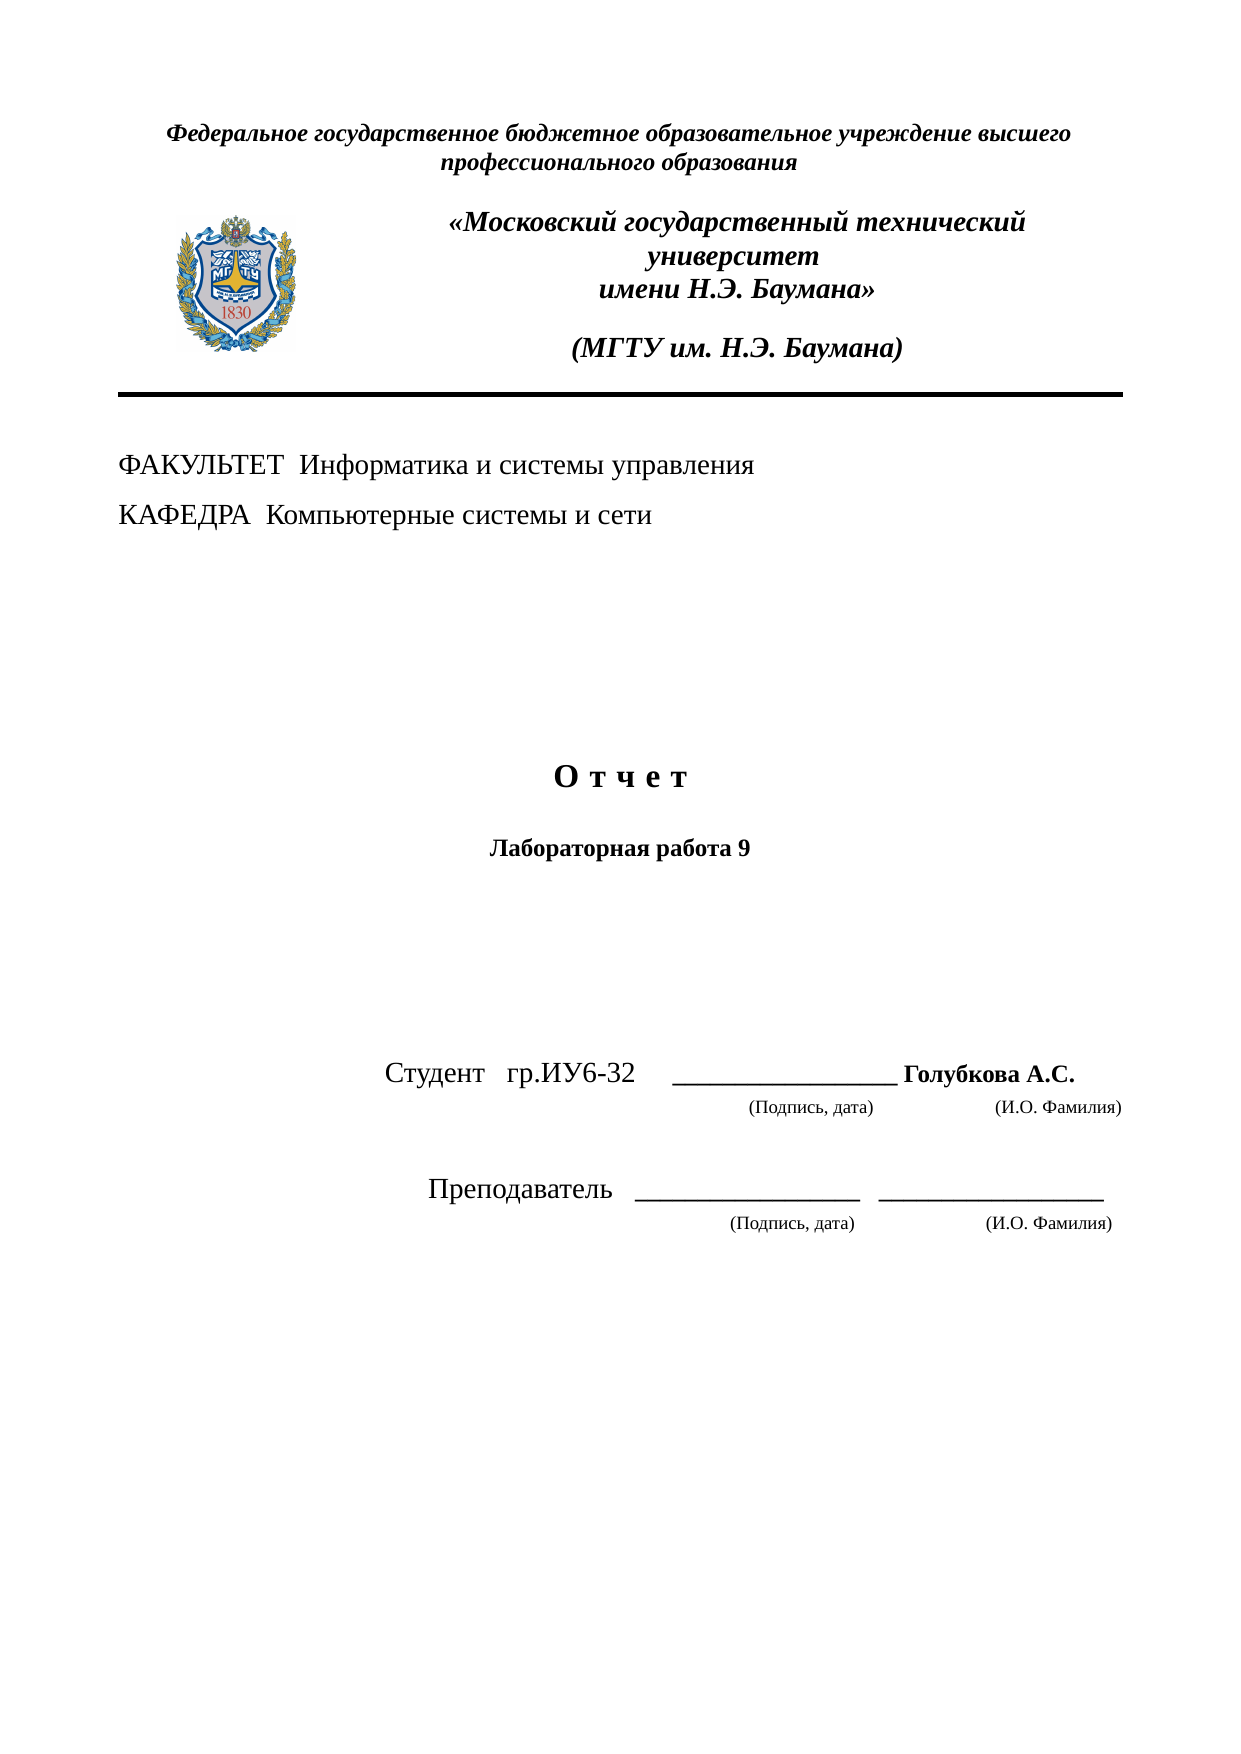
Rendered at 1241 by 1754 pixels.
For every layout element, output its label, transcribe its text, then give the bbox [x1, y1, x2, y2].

table_header «Московский государственный технический университет имени Н.Э. Баумана» (МГТУ им. Н.Э. Баумана) [354, 176, 1123, 392]
text Студент гр.ИУ6-32 __________________ Голубкова А.С. [118, 1058, 1075, 1089]
text Преподаватель __________________ __________________ [118, 1173, 1122, 1204]
text (Подпись, дата) (И.О. Фамилия) [118, 1089, 1122, 1120]
text Отчет [118, 757, 1122, 795]
text Лабораторная работа 9 [118, 833, 1122, 861]
text Федеральное государственное бюджетное образовательное учреждение высшего профессионального образования [118, 118, 1122, 176]
text КАФЕДРА Компьютерные системы и сети [118, 497, 1122, 531]
table_header [118, 176, 354, 392]
text ФАКУЛЬТЕТ Информатика и системы управления [118, 447, 1122, 481]
text (Подпись, дата) (И.О. Фамилия) [118, 1204, 1122, 1236]
